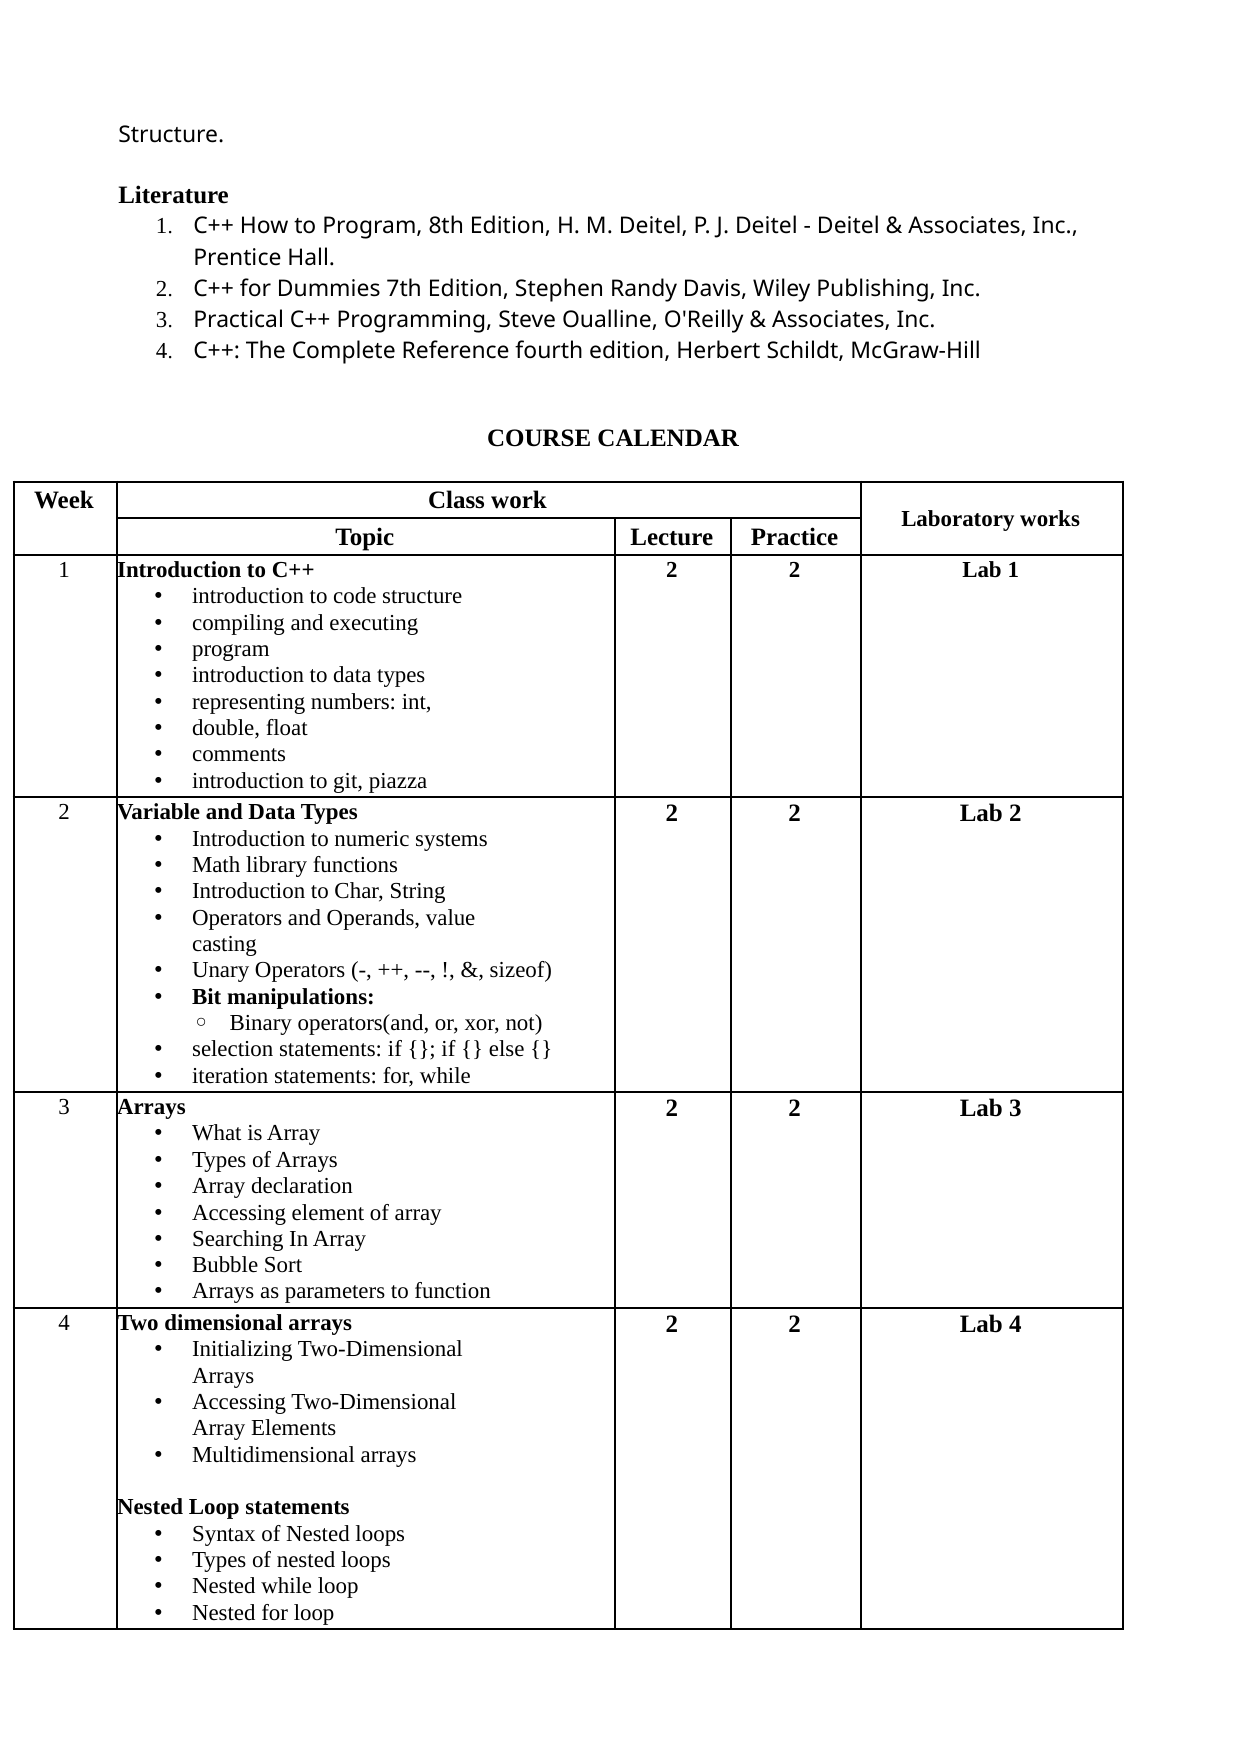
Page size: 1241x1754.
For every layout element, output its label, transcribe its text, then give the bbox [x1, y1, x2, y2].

table_cell 2 [732, 556, 860, 796]
table_cell Lab 3 [862, 1093, 1122, 1307]
table_cell Arrays What is Array Types of Arrays Array declaration Accessing element of array Searching In Array Bubble Sort Arrays as parameters to function [118, 1093, 614, 1307]
table_cell 2 [732, 1309, 860, 1628]
table_cell 4 [15, 1309, 116, 1628]
table_cell 2 [732, 798, 860, 1091]
list C++ for Dummies 7th Edition, Stephen Randy Davis, Wiley Publishing, Inc. [156, 272, 1122, 303]
table_cell 2 [15, 798, 116, 1091]
table_cell 2 [616, 1309, 730, 1628]
table_cell 2 [616, 1093, 730, 1307]
table_header Laboratory works [862, 483, 1122, 554]
table_cell Practice [732, 519, 860, 554]
text Structure. [118, 118, 1122, 149]
table_cell 2 [732, 1093, 860, 1307]
table_cell Lab 2 [862, 798, 1122, 1091]
table_header Class work [118, 483, 860, 517]
table_cell Variable and Data Types Introduction to numeric systems Math library functions Introduction to Char, String Operators and Operands, value casting Unary Operators (-, ++, --, !, &, sizeof) Bit manipulations: Binary operators(and, or, xor, not) selection statements: if {}; if {} else {} iteration statements: for, while [118, 798, 614, 1091]
table_cell Lab 4 [862, 1309, 1122, 1628]
table_cell 2 [616, 556, 730, 796]
table_cell 3 [15, 1093, 116, 1307]
list Practical C++ Programming, Steve Oualline, O'Reilly & Associates, Inc. [156, 303, 1122, 334]
table_header Week [15, 483, 116, 554]
list C++: The Complete Reference fourth edition, Herbert Schildt, McGraw-Hill [156, 334, 1122, 366]
table_cell Lab 1 [862, 556, 1122, 796]
table_cell Introduction to C++ introduction to code structure compiling and executing program introduction to data types representing numbers: int, double, float comments introduction to git, piazza [118, 556, 614, 796]
table_cell 1 [15, 556, 116, 796]
text COURSE CALENDAR [413, 423, 1122, 452]
list C++ How to Program, 8th Edition, H. M. Deitel, P. J. Deitel - Deitel & Associates, Inc., Prentice Hall. [156, 209, 1122, 272]
table_cell Two dimensional arrays Initializing Two-Dimensional Arrays Accessing Two-Dimensional Array Elements Multidimensional arrays Nested Loop statements Syntax of Nested loops Types of nested loops Nested while loop Nested for loop [118, 1309, 614, 1628]
table_cell Lecture [616, 519, 730, 554]
text Literature [118, 181, 1122, 209]
table_cell 2 [616, 798, 730, 1091]
table_cell Topic [118, 519, 614, 554]
